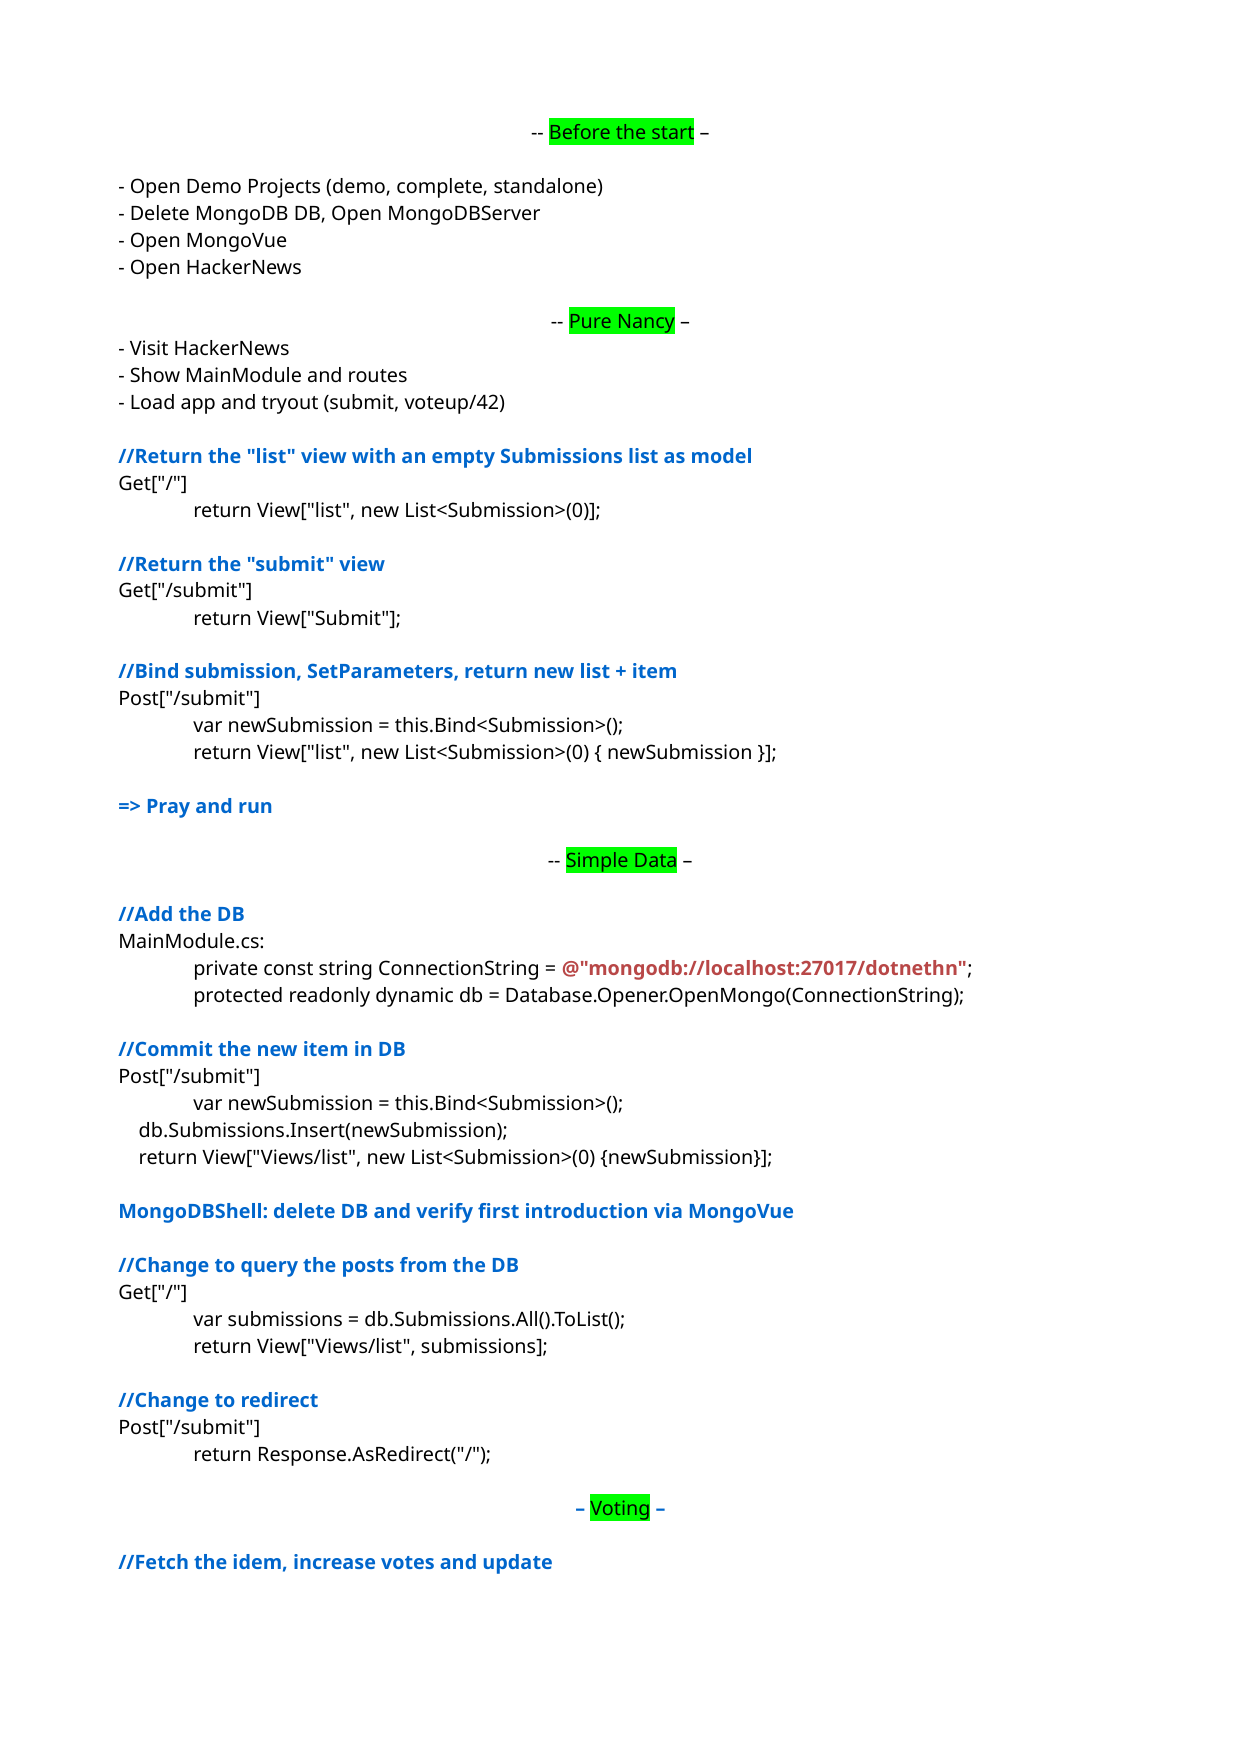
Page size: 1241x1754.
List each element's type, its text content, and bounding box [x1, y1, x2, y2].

text -- Simple Data – [118, 847, 1122, 873]
text MongoDBShell: delete DB and verify first introduction via MongoVue [118, 1197, 1122, 1224]
text //Return the "list" view with an empty Submissions list as model [118, 442, 1122, 469]
text => Pray and run [118, 793, 1122, 819]
text return View["Views/list", submissions]; [118, 1332, 1122, 1359]
text //Fetch the idem, increase votes and update [118, 1548, 1122, 1575]
text - Open HackerNews [118, 253, 1122, 280]
text return View["list", new List<Submission>(0) { newSubmission }]; [118, 739, 1122, 766]
text - Show MainModule and routes [118, 361, 1122, 388]
text - Visit HackerNews [118, 334, 1122, 361]
text - Open Demo Projects (demo, complete, standalone) [118, 172, 1122, 199]
text return View["Views/list", new List<Submission>(0) {newSubmission}]; [118, 1143, 1122, 1170]
text Post["/submit"] [118, 1062, 1122, 1089]
text - Open MongoVue [118, 226, 1122, 253]
text -- Before the start – [118, 118, 1122, 145]
text -- Pure Nancy – [118, 307, 1122, 334]
text Post["/submit"] [118, 1413, 1122, 1440]
text protected readonly dynamic db = Database.Opener.OpenMongo(ConnectionString); [118, 981, 1122, 1008]
text db.Submissions.Insert(newSubmission); [118, 1116, 1122, 1143]
text - Load app and tryout (submit, voteup/42) [118, 388, 1122, 415]
text Get["/"] [118, 1278, 1122, 1305]
text - Delete MongoDB DB, Open MongoDBServer [118, 199, 1122, 226]
text private const string ConnectionString = @"mongodb://localhost:27017/dotnethn"; [118, 954, 1122, 981]
text return Response.AsRedirect("/"); [118, 1440, 1122, 1467]
text return View["list", new List<Submission>(0)]; [118, 496, 1122, 523]
text //Change to query the posts from the DB [118, 1251, 1122, 1278]
text var submissions = db.Submissions.All().ToList(); [118, 1305, 1122, 1332]
text //Add the DB [118, 901, 1122, 927]
text //Bind submission, SetParameters, return new list + item [118, 658, 1122, 685]
text var newSubmission = this.Bind<Submission>(); [118, 1089, 1122, 1116]
text MainModule.cs: [118, 927, 1122, 954]
text //Change to redirect [118, 1386, 1122, 1413]
text Post["/submit"] [118, 685, 1122, 712]
text Get["/"] [118, 469, 1122, 496]
text //Return the "submit" view [118, 550, 1122, 577]
text var newSubmission = this.Bind<Submission>(); [118, 712, 1122, 739]
text – Voting – [118, 1494, 1122, 1521]
text return View["Submit"]; [118, 604, 1122, 631]
text Get["/submit"] [118, 577, 1122, 604]
text //Commit the new item in DB [118, 1035, 1122, 1062]
